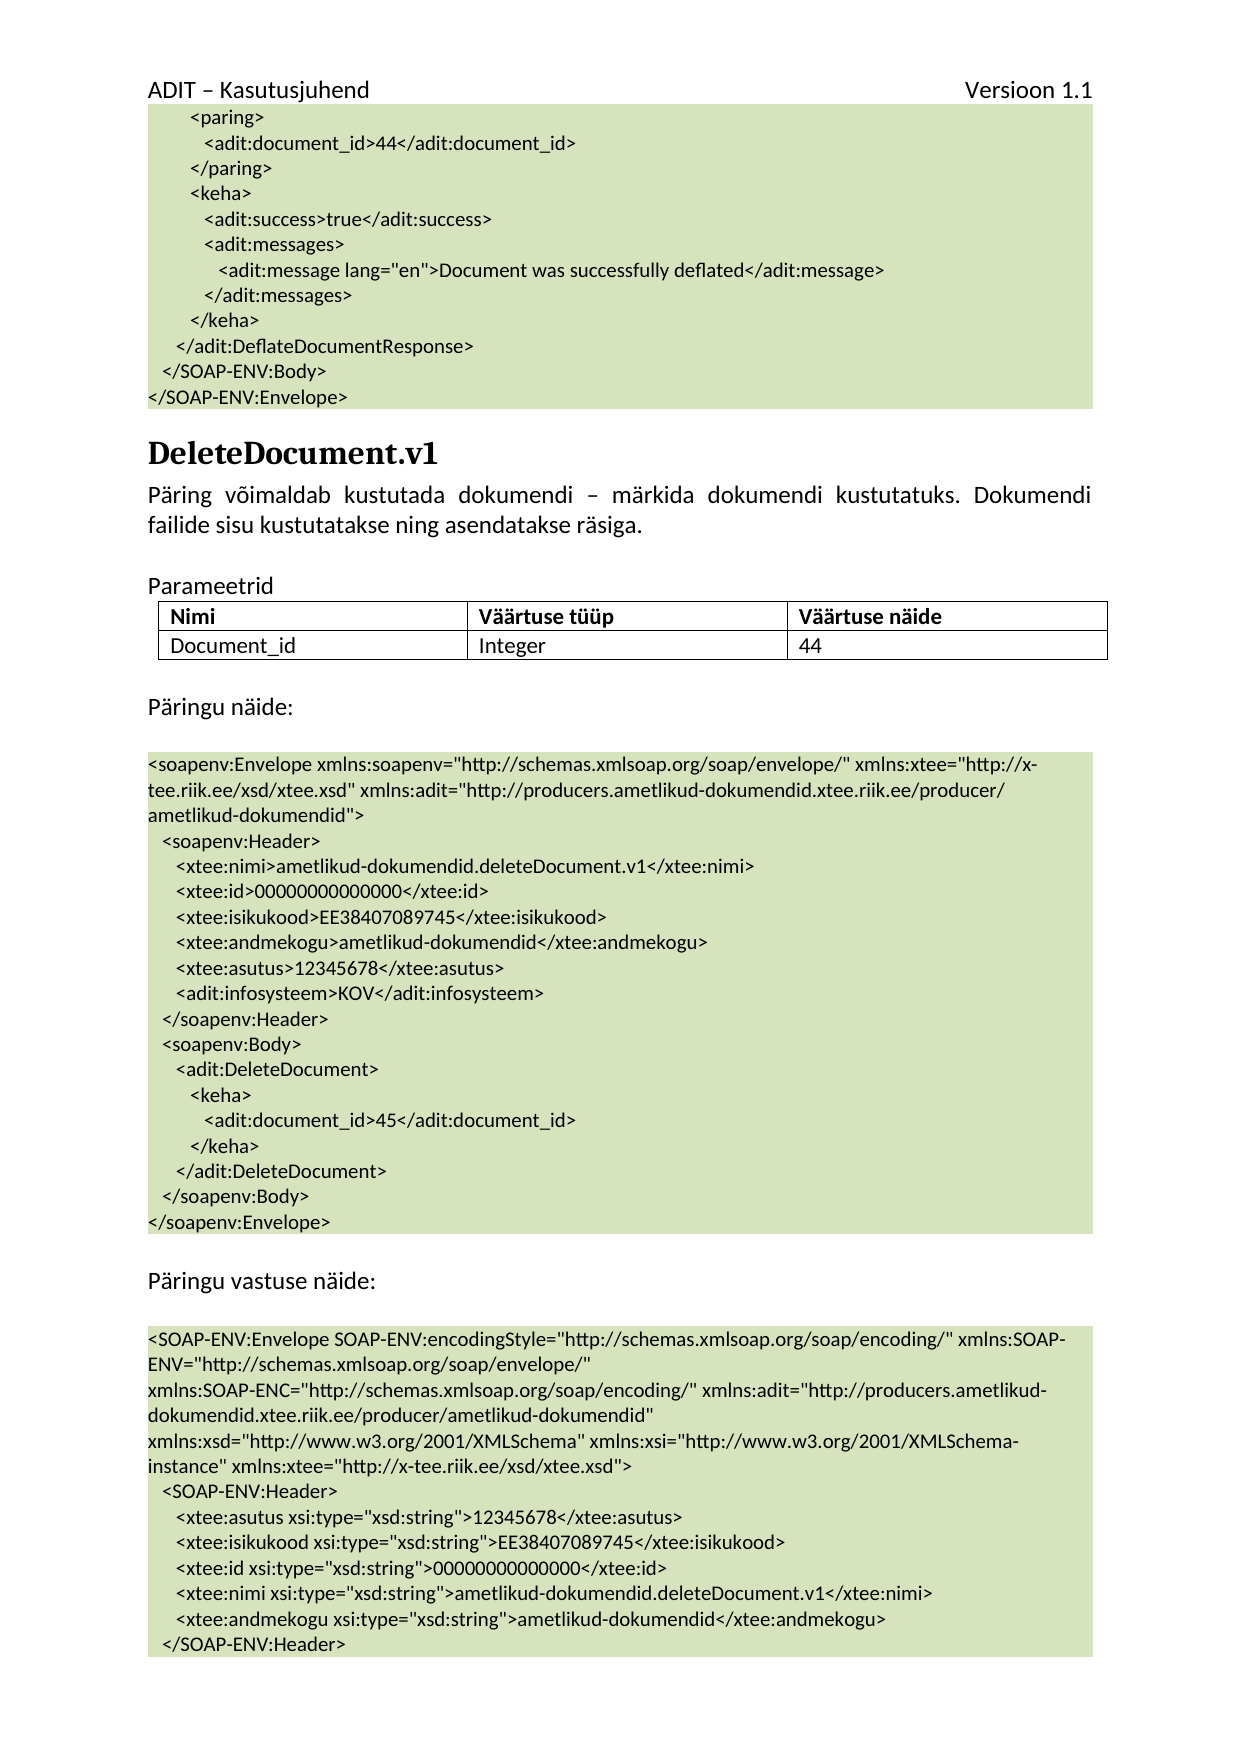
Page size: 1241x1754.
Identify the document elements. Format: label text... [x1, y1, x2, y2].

text <xtee:asutus xsi:type="xsd:string">12345678</xtee:asutus> [148, 1504, 1093, 1529]
text </adit:messages> [148, 282, 1093, 308]
text <xtee:andmekogu>ametlikud-dokumendid</xtee:andmekogu> [148, 929, 1093, 955]
text <xtee:id>00000000000000</xtee:id> [148, 879, 1093, 904]
text <adit:document_id>44</adit:document_id> [148, 130, 1093, 155]
text </adit:DeleteDocument> [148, 1158, 1093, 1184]
table_header Nimi [159, 602, 467, 630]
text </SOAP-ENV:Envelope> [148, 384, 1093, 409]
table_cell Document_id [159, 631, 467, 659]
text </paring> [148, 155, 1093, 181]
text <paring> [148, 104, 1093, 130]
text Päring võimaldab kustutada dokumendi – märkida dokumendi kustutatuks. Dokumendi failide sisu kustutatakse ning asendatakse räsiga. [148, 479, 1093, 540]
text </soapenv:Header> [148, 1006, 1093, 1031]
text </SOAP-ENV:Header> [148, 1631, 1093, 1657]
text </soapenv:Envelope> [148, 1209, 1093, 1234]
text </keha> [148, 308, 1093, 333]
text <xtee:andmekogu xsi:type="xsd:string">ametlikud-dokumendid</xtee:andmekogu> [148, 1606, 1093, 1631]
text </keha> [148, 1133, 1093, 1158]
text <xtee:isikukood xsi:type="xsd:string">EE38407089745</xtee:isikukood> [148, 1529, 1093, 1555]
text <adit:infosysteem>KOV</adit:infosysteem> [148, 980, 1093, 1006]
text <keha> [148, 181, 1093, 206]
text </SOAP-ENV:Body> [148, 358, 1093, 384]
text <adit:document_id>45</adit:document_id> [148, 1107, 1093, 1133]
text <soapenv:Envelope xmlns:soapenv="http://schemas.xmlsoap.org/soap/envelope/" xmlns:xtee="http://x-tee.riik.ee/xsd/xtee.xsd" xmlns:adit="http://producers.ametlikud-dokumendid.xtee.riik.ee/producer/ametlikud-dokumendid"> [148, 752, 1093, 828]
text <adit:DeleteDocument> [148, 1057, 1093, 1082]
table_header Väärtuse näide [788, 602, 1107, 630]
text </soapenv:Body> [148, 1184, 1093, 1209]
text <adit:success>true</adit:success> [148, 206, 1093, 231]
text Päringu vastuse näide: [148, 1265, 1093, 1296]
text <SOAP-ENV:Header> [148, 1479, 1093, 1504]
text Parameetrid [148, 570, 1093, 601]
text <soapenv:Body> [148, 1031, 1093, 1057]
text <xtee:id xsi:type="xsd:string">00000000000000</xtee:id> [148, 1555, 1093, 1580]
text <xtee:asutus>12345678</xtee:asutus> [148, 955, 1093, 980]
text <xtee:nimi xsi:type="xsd:string">ametlikud-dokumendid.deleteDocument.v1</xtee:nimi> [148, 1580, 1093, 1606]
text </adit:DeflateDocumentResponse> [148, 333, 1093, 358]
text <xtee:isikukood>EE38407089745</xtee:isikukood> [148, 904, 1093, 929]
table_cell 44 [788, 631, 1107, 659]
table_cell Integer [468, 631, 787, 659]
text <SOAP-ENV:Envelope SOAP-ENV:encodingStyle="http://schemas.xmlsoap.org/soap/encoding/" xmlns:SOAP-ENV="http://schemas.xmlsoap.org/soap/envelope/" xmlns:SOAP-ENC="http://schemas.xmlsoap.org/soap/encoding/" xmlns:adit="http://producers.ametlikud-dokumendid.xtee.riik.ee/producer/ametlikud-dokumendid" xmlns:xsd="http://www.w3.org/2001/XMLSchema" xmlns:xsi="http://www.w3.org/2001/XMLSchema-instance" xmlns:xtee="http://x-tee.riik.ee/xsd/xtee.xsd"> [148, 1326, 1093, 1479]
text <keha> [148, 1082, 1093, 1107]
table_header Väärtuse tüüp [468, 602, 787, 630]
text <adit:message lang="en">Document was successfully deflated</adit:message> [148, 257, 1093, 282]
text <xtee:nimi>ametlikud-dokumendid.deleteDocument.v1</xtee:nimi> [148, 853, 1093, 879]
text <soapenv:Header> [148, 828, 1093, 853]
subtitle DeleteDocument.v1 [148, 434, 1093, 473]
text Päringu näide: [148, 691, 1093, 721]
text <adit:messages> [148, 231, 1093, 257]
